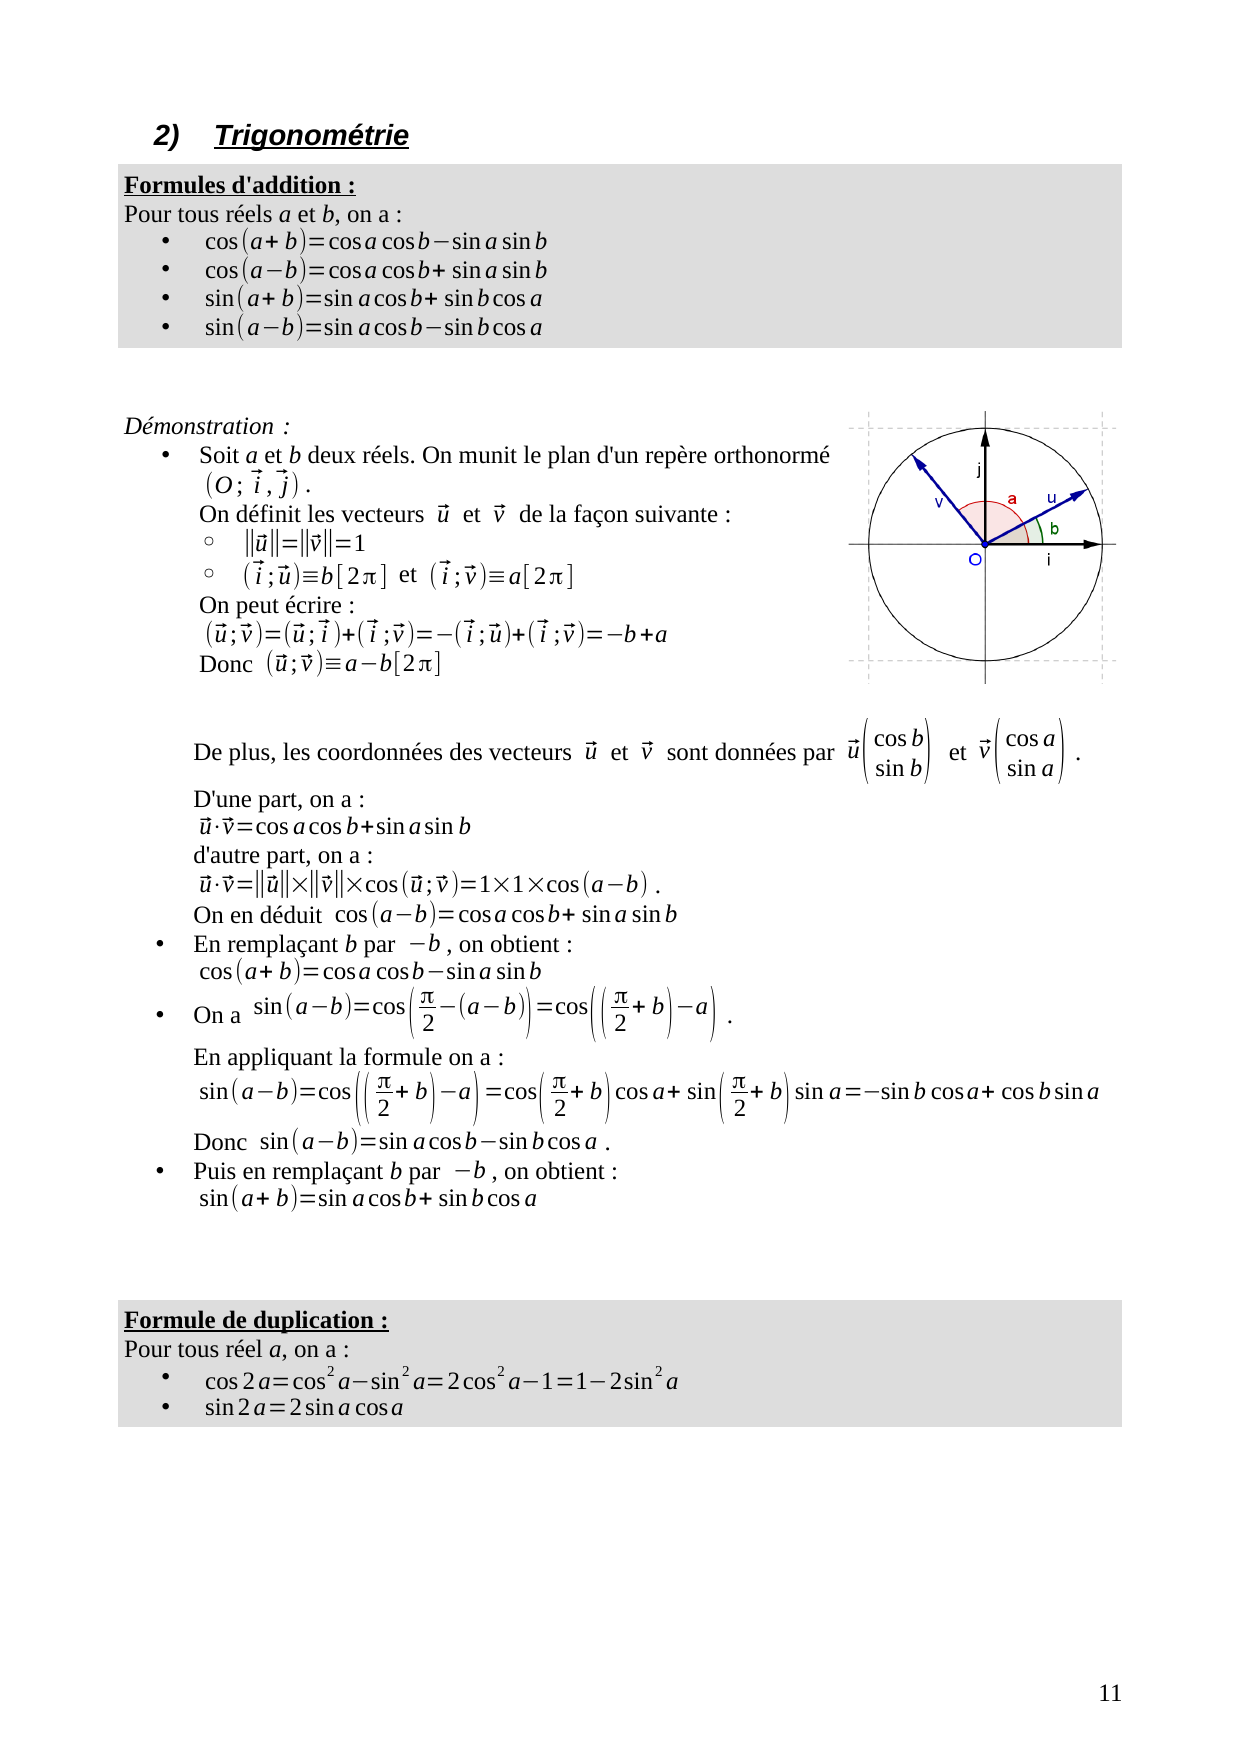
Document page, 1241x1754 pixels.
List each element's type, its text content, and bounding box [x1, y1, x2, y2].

table_header [843, 405, 1122, 718]
table_header Démonstration : Soit a et b deux réels. On munit le plan d'un repère orthonormé . On définit les vecteurs et de la façon suivante : et On peut écrire : Donc [118, 405, 843, 718]
list D'une part, on a : [156, 784, 1122, 813]
list En appliquant la formule on a : [156, 1042, 1122, 1071]
list Puis en remplaçant b par , on obtient : [156, 1156, 1122, 1184]
list On a . [156, 986, 1122, 1042]
list En remplaçant b par , on obtient : [156, 929, 1122, 958]
subtitle Trigonométrie [153, 118, 1122, 152]
list d'autre part, on a : [156, 841, 1122, 869]
list Donc . [156, 1127, 1122, 1156]
table_header Formules d'addition : Pour tous réels a et b, on a : [118, 164, 1122, 348]
list On en déduit [156, 900, 1122, 929]
list . [156, 869, 1122, 900]
list De plus, les coordonnées des vecteurs et sont données par et . [156, 718, 1122, 784]
table_header Formule de duplication : Pour tous réel a, on a : [118, 1300, 1122, 1427]
